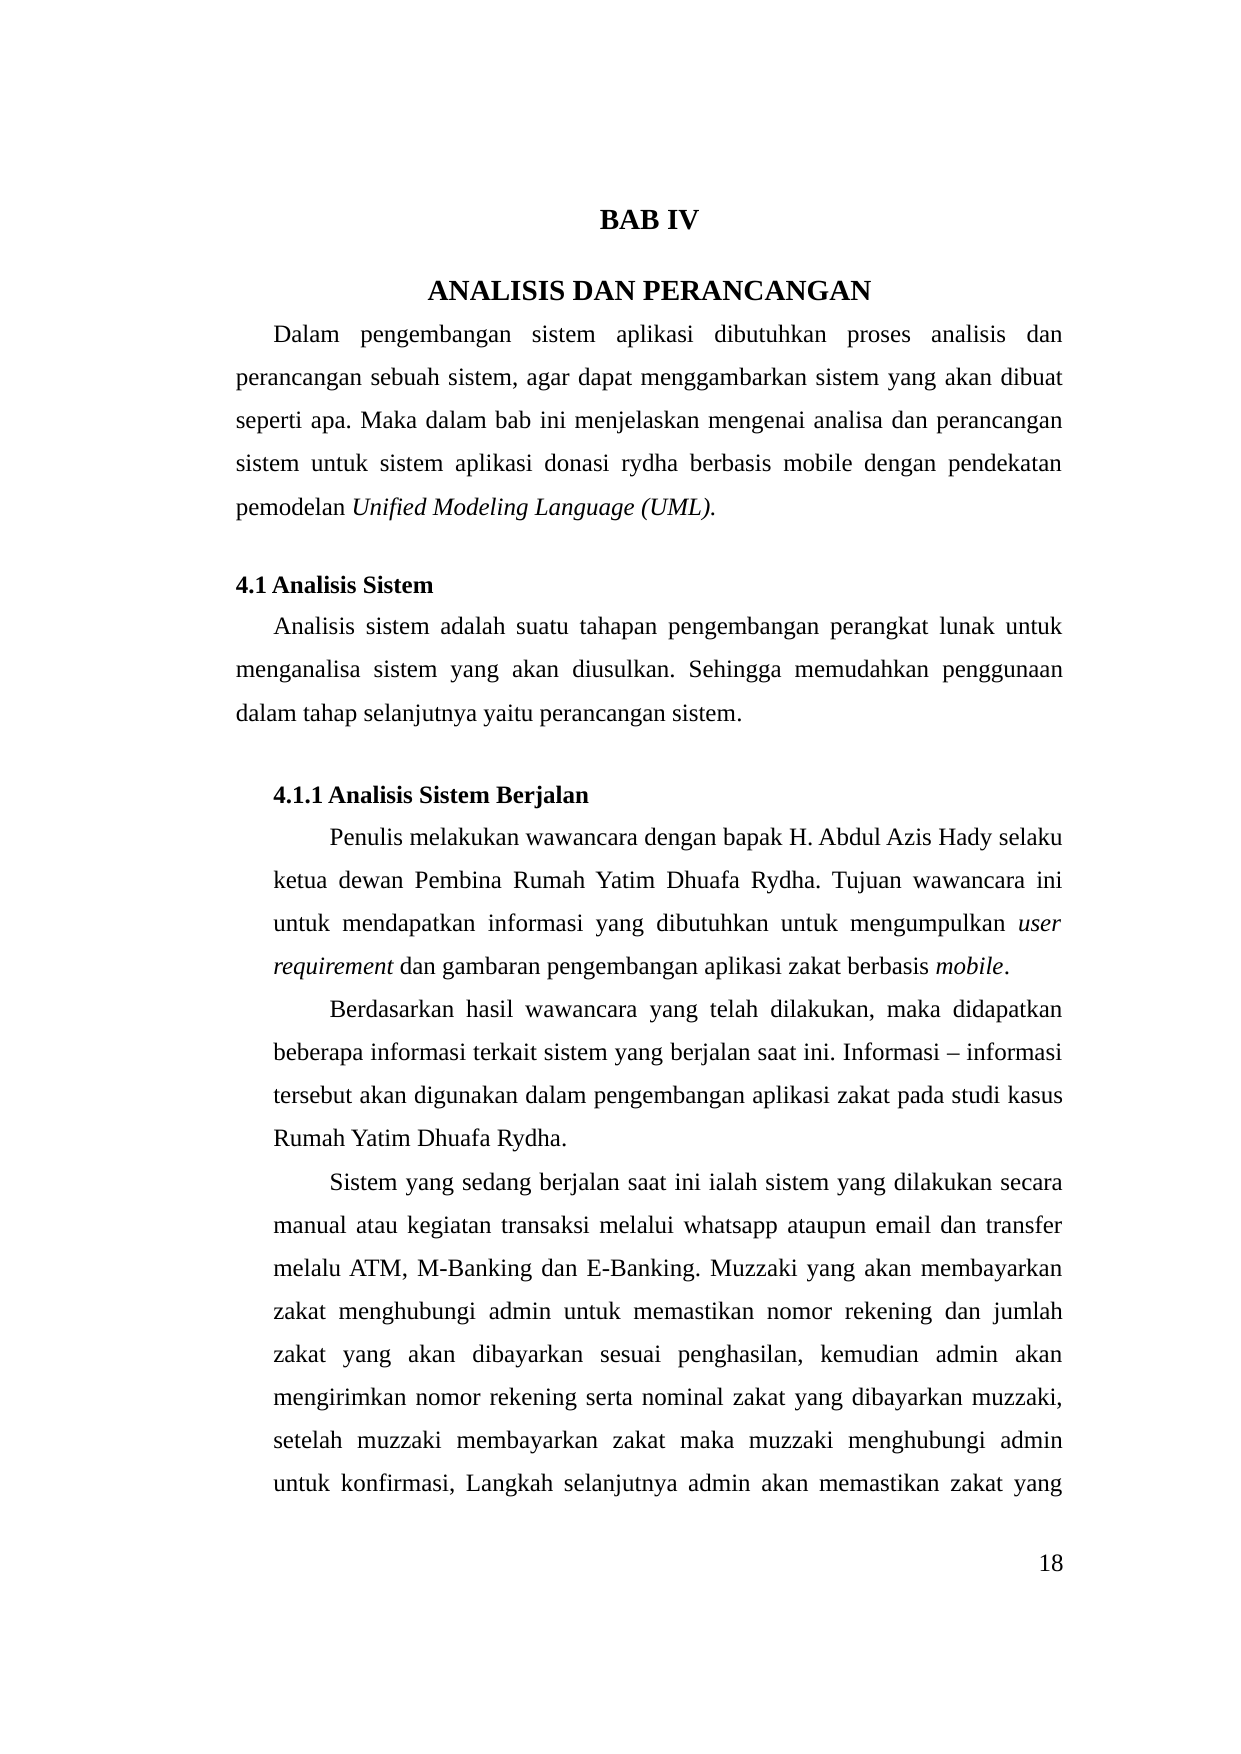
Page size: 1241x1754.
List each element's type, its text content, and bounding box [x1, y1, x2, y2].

text Analisis sistem adalah suatu tahapan pengembangan perangkat lunak untuk menganalisa sistem yang akan diusulkan. Sehingga memudahkan penggunaan dalam tahap selanjutnya yaitu perancangan sistem. [236, 611, 1063, 726]
text Dalam pengembangan sistem aplikasi dibutuhkan proses analisis dan perancangan sebuah sistem, agar dapat menggambarkan sistem yang akan dibuat seperti apa. Maka dalam bab ini menjelaskan mengenai analisa dan perancangan sistem untuk sistem aplikasi donasi rydha berbasis mobile dengan pendekatan pemodelan Unified Modeling Language (UML). [236, 319, 1063, 520]
subtitle 4.1 Analisis Sistem [236, 570, 1063, 599]
subtitle BAB IV [236, 202, 1063, 236]
subtitle ANALISIS DAN PERANCANGAN [236, 273, 1063, 307]
list Berdasarkan hasil wawancara yang telah dilakukan, maka didapatkan beberapa informasi terkait sistem yang berjalan saat ini. Informasi – informasi tersebut akan digunakan dalam pengembangan aplikasi zakat pada studi kasus Rumah Yatim Dhuafa Rydha. [273, 994, 1063, 1152]
list Penulis melakukan wawancara dengan bapak H. Abdul Azis Hady selaku ketua dewan Pembina Rumah Yatim Dhuafa Rydha. Tujuan wawancara ini untuk mendapatkan informasi yang dibutuhkan untuk mengumpulkan user requirement dan gambaran pengembangan aplikasi zakat berbasis mobile. [273, 822, 1063, 980]
subtitle 4.1.1 Analisis Sistem Berjalan [273, 780, 1063, 809]
list Sistem yang sedang berjalan saat ini ialah sistem yang dilakukan secara manual atau kegiatan transaksi melalui whatsapp ataupun email dan transfer melalu ATM, M-Banking dan E-Banking. Muzzaki yang akan membayarkan zakat menghubungi admin untuk memastikan nomor rekening dan jumlah zakat yang akan dibayarkan sesuai penghasilan, kemudian admin akan mengirimkan nomor rekening serta nominal zakat yang dibayarkan muzzaki, setelah muzzaki membayarkan zakat maka muzzaki menghubungi admin untuk konfirmasi, Langkah selanjutnya admin akan memastikan zakat yang [273, 1167, 1063, 1497]
